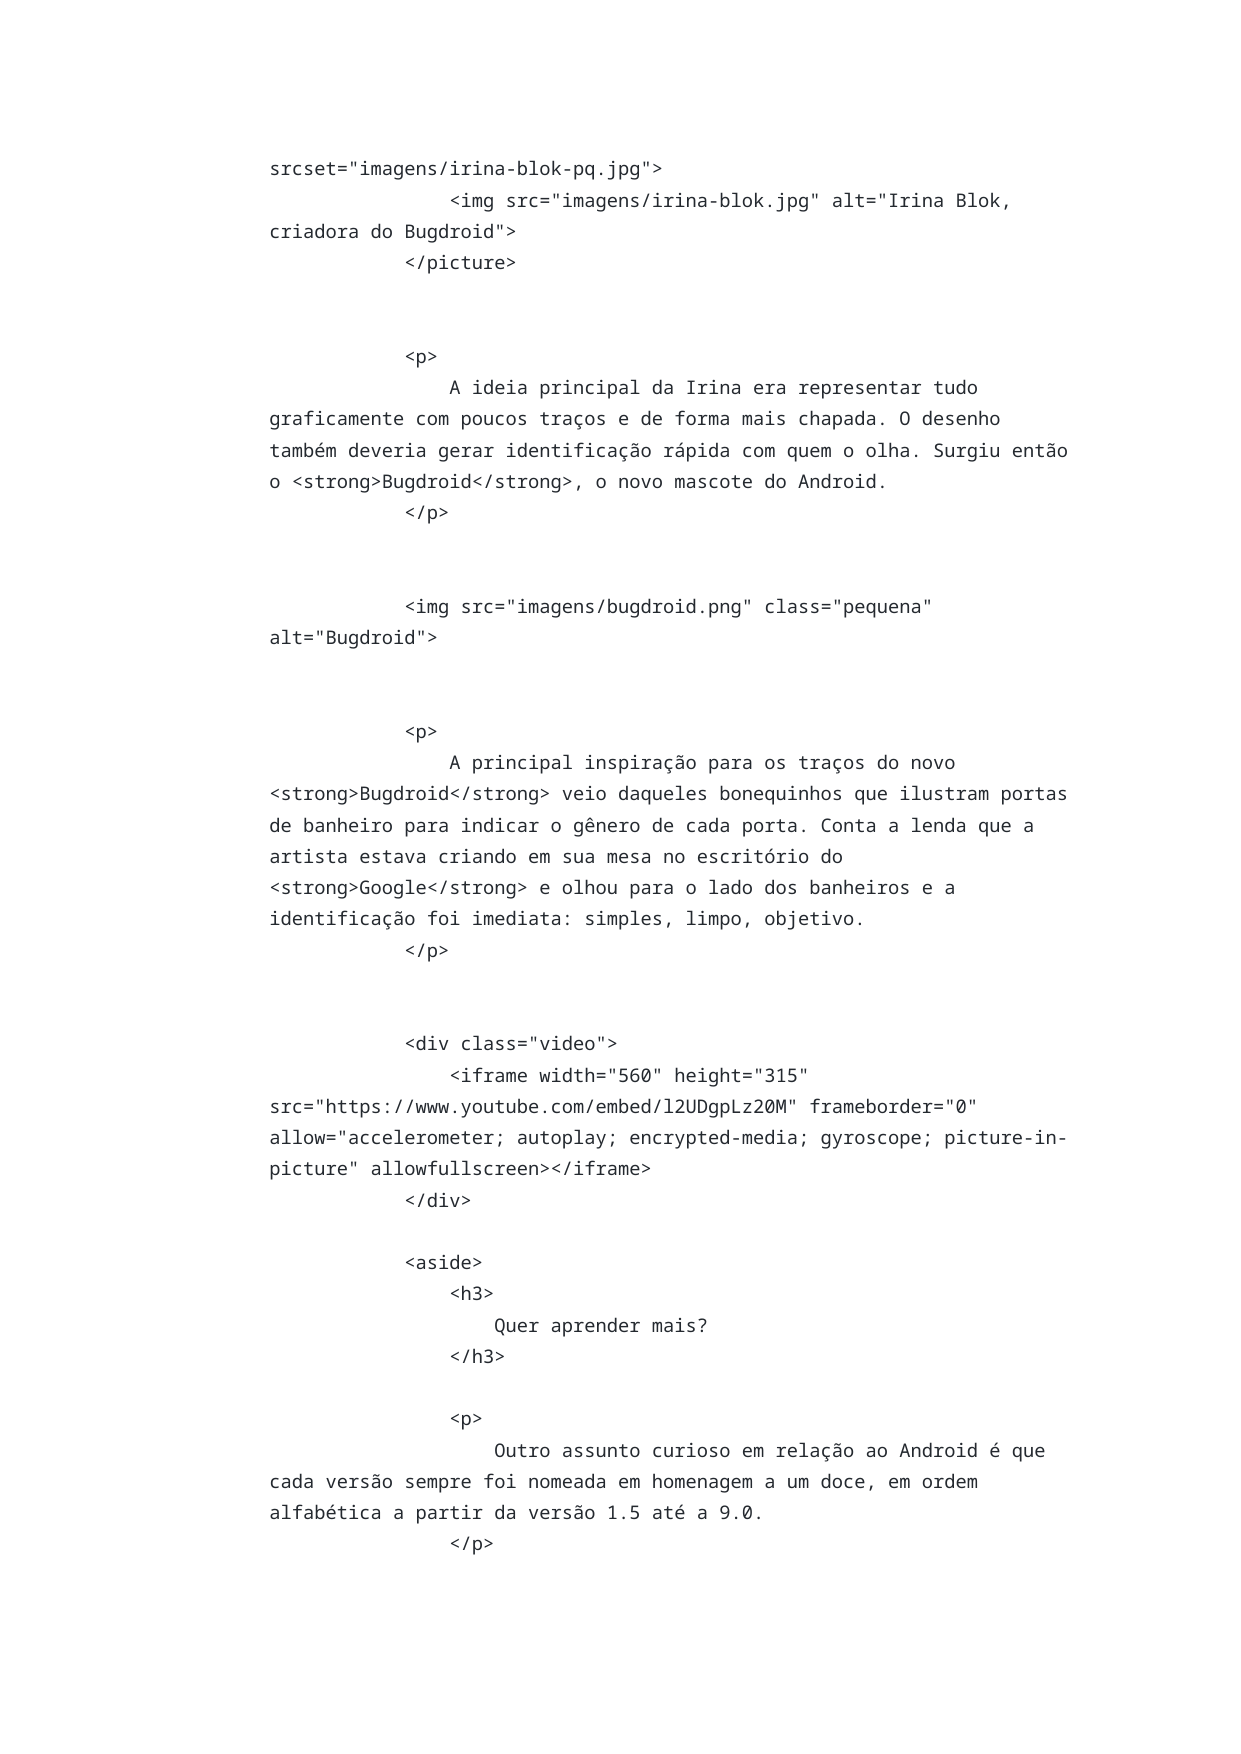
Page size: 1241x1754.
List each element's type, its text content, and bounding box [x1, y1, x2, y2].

table_cell <iframe width="560" height="315" src="https://www.youtube.com/embed/l2UDgpLz20M" frameborder="0" allow="accelerometer; autoplay; encrypted-media; gyroscope; picture-in-picture" allowfullscreen></iframe> [254, 1056, 1090, 1181]
table_cell A principal inspiração para os traços do novo <strong>Bugdroid</strong> veio daqueles bonequinhos que ilustram portas de banheiro para indicar o gênero de cada porta. Conta a lenda que a artista estava criando em sua mesa no escritório do <strong>Google</strong> e olhou para o lado dos banheiros e a identificação foi imediata: simples, limpo, objetivo. [254, 744, 1090, 931]
table_cell [254, 275, 1090, 337]
table_cell </div> [254, 1181, 1090, 1212]
table_cell Outro assunto curioso em relação ao Android é que cada versão sempre foi nomeada em homenagem a um doce, em ordem alfabética a partir da versão 1.5 até a 9.0. [254, 1431, 1090, 1525]
table_cell <h3> [254, 1275, 1090, 1306]
table_cell [150, 650, 253, 712]
table_cell [254, 1369, 1090, 1400]
table_cell [150, 150, 253, 181]
table_cell [150, 713, 253, 744]
table_cell </p> [254, 931, 1090, 962]
table_cell <p> [254, 1400, 1090, 1431]
table_cell [150, 275, 253, 337]
table_cell [150, 494, 253, 525]
table_cell [150, 525, 253, 587]
table_cell <img src="imagens/irina-blok.jpg" alt="Irina Blok, criadora do Bugdroid"> [254, 181, 1090, 244]
table_cell </p> [254, 1525, 1090, 1556]
table_cell [150, 1338, 253, 1369]
table_cell [150, 744, 253, 931]
table_cell [150, 1213, 253, 1244]
table_cell srcset="imagens/irina-blok-pq.jpg"> [254, 150, 1090, 181]
table_cell Quer aprender mais? [254, 1306, 1090, 1337]
table_cell [150, 963, 253, 1025]
table_cell [254, 650, 1090, 712]
table_cell [150, 1025, 253, 1056]
table_cell <p> [254, 338, 1090, 369]
table_cell <p> [254, 713, 1090, 744]
table_cell [150, 1431, 253, 1525]
table_cell A ideia principal da Irina era representar tudo graficamente com poucos traços e de forma mais chapada. O desenho também deveria gerar identificação rápida com quem o olha. Surgiu então o <strong>Bugdroid</strong>, o novo mascote do Android. [254, 369, 1090, 494]
table_cell [254, 963, 1090, 1025]
table_cell [150, 181, 253, 244]
table_cell <aside> [254, 1244, 1090, 1275]
table_cell [150, 1525, 253, 1556]
table_cell [150, 1369, 253, 1400]
table_cell [150, 369, 253, 494]
table_cell </p> [254, 494, 1090, 525]
table_cell <div class="video"> [254, 1025, 1090, 1056]
table_cell [254, 1556, 1090, 1587]
table_cell [150, 1556, 253, 1587]
table_cell [150, 338, 253, 369]
table_cell <img src="imagens/bugdroid.png" class="pequena" alt="Bugdroid"> [254, 588, 1090, 650]
table_cell [150, 1244, 253, 1275]
table_cell [150, 1400, 253, 1431]
table_cell </h3> [254, 1338, 1090, 1369]
table_cell [150, 931, 253, 962]
table_cell [254, 525, 1090, 587]
table_cell </picture> [254, 244, 1090, 275]
table_cell [150, 1181, 253, 1212]
table_cell [150, 1275, 253, 1306]
table_cell [150, 244, 253, 275]
table_cell [150, 1056, 253, 1181]
table_cell [150, 1306, 253, 1337]
table_cell [254, 1213, 1090, 1244]
table_cell [150, 588, 253, 650]
